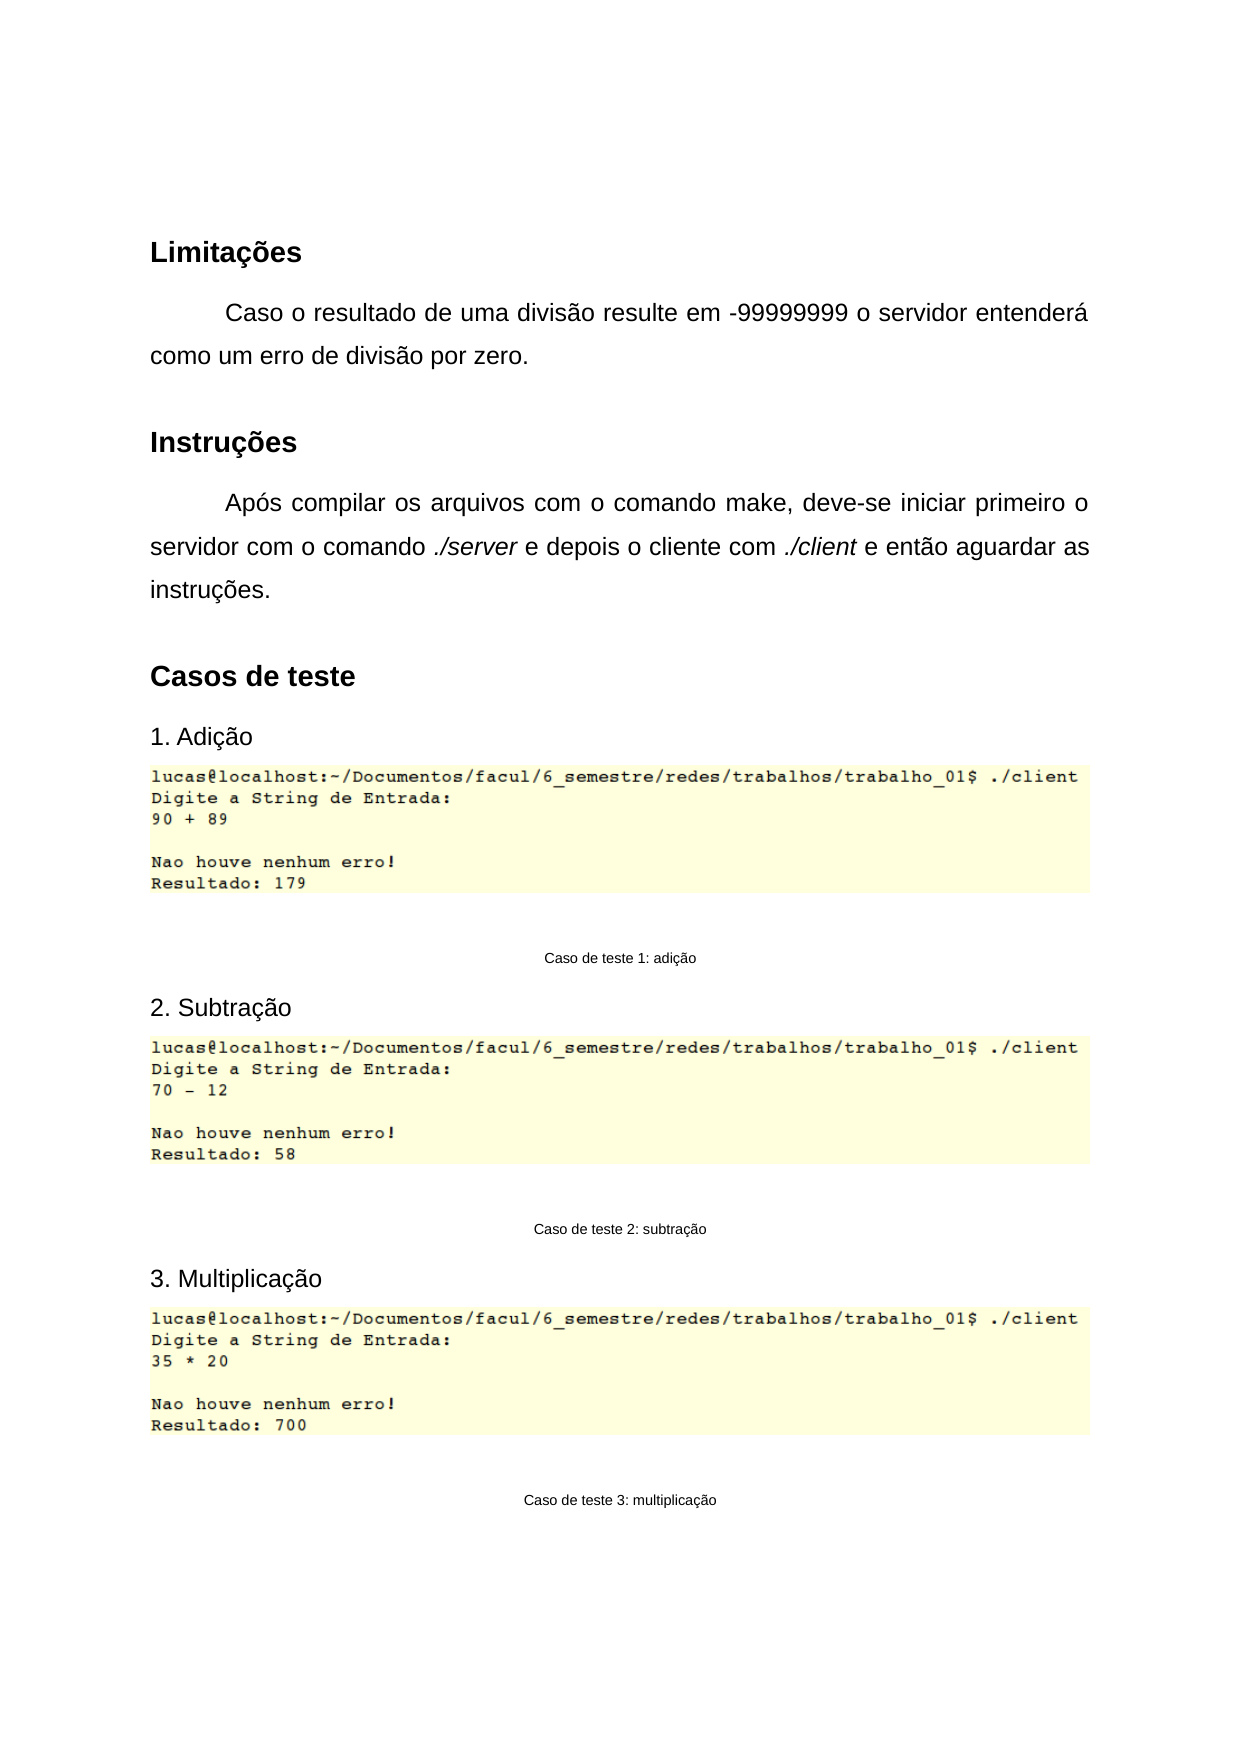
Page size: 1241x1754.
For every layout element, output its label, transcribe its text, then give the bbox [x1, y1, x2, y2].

picture [150, 1036, 1091, 1164]
list 1. Adição [150, 722, 1090, 751]
text 2. Subtração [150, 993, 1090, 1022]
text Caso de teste 3: multiplicação [150, 1492, 1090, 1521]
subtitle Instruções [150, 426, 1090, 459]
text Após compilar os arquivos com o comando make, deve-se iniciar primeiro o servidor com o comando ./server e depois o cliente com ./client e então aguardar as instruções. [150, 488, 1090, 603]
subtitle Casos de teste [150, 659, 1090, 693]
picture [150, 1307, 1091, 1435]
text 3. Multiplicação [150, 1264, 1090, 1293]
text Caso de teste 1: adição [150, 950, 1090, 979]
subtitle Limitações [150, 235, 1090, 268]
text Caso o resultado de uma divisão resulte em -99999999 o servidor entenderá como um erro de divisão por zero. [150, 298, 1090, 369]
picture [150, 765, 1091, 893]
text Caso de teste 2: subtração [150, 1221, 1090, 1250]
